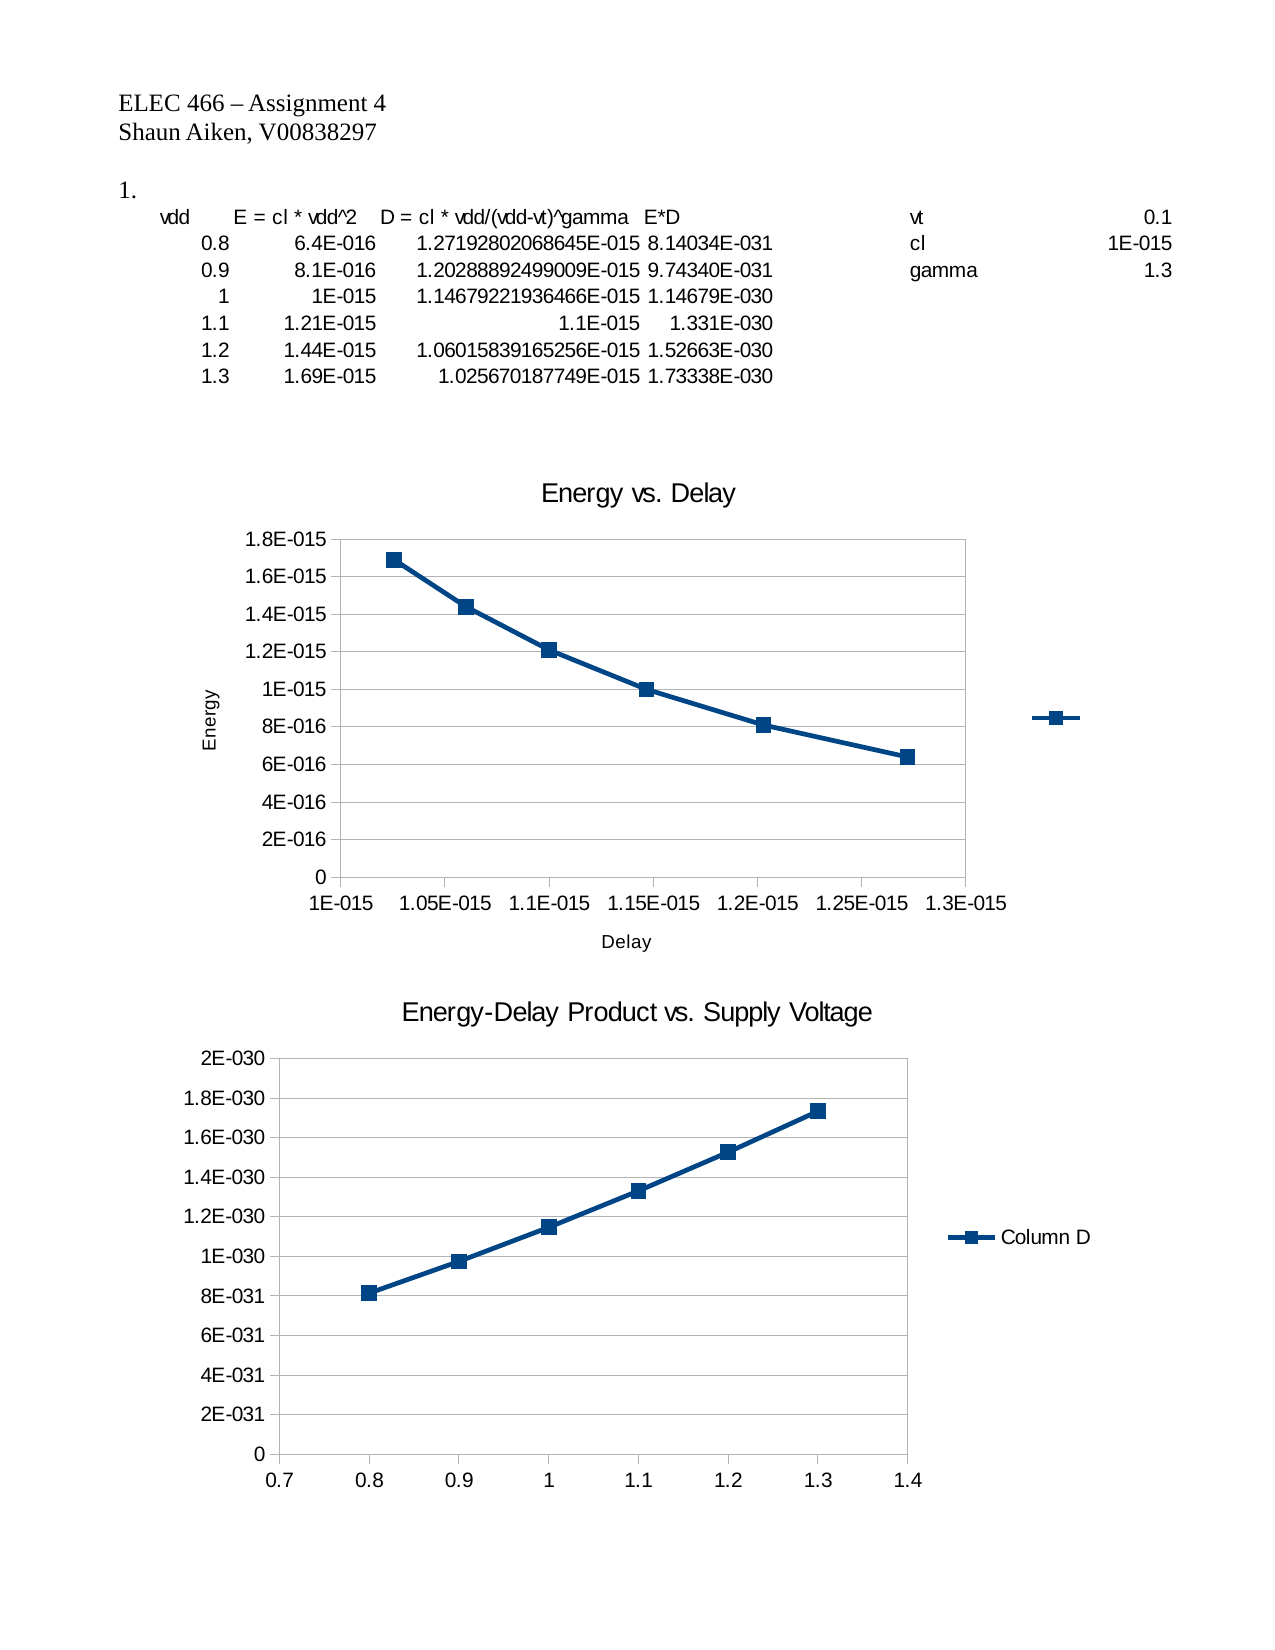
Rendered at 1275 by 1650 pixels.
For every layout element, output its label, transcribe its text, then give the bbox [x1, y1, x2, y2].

text 1. [118, 176, 1216, 204]
